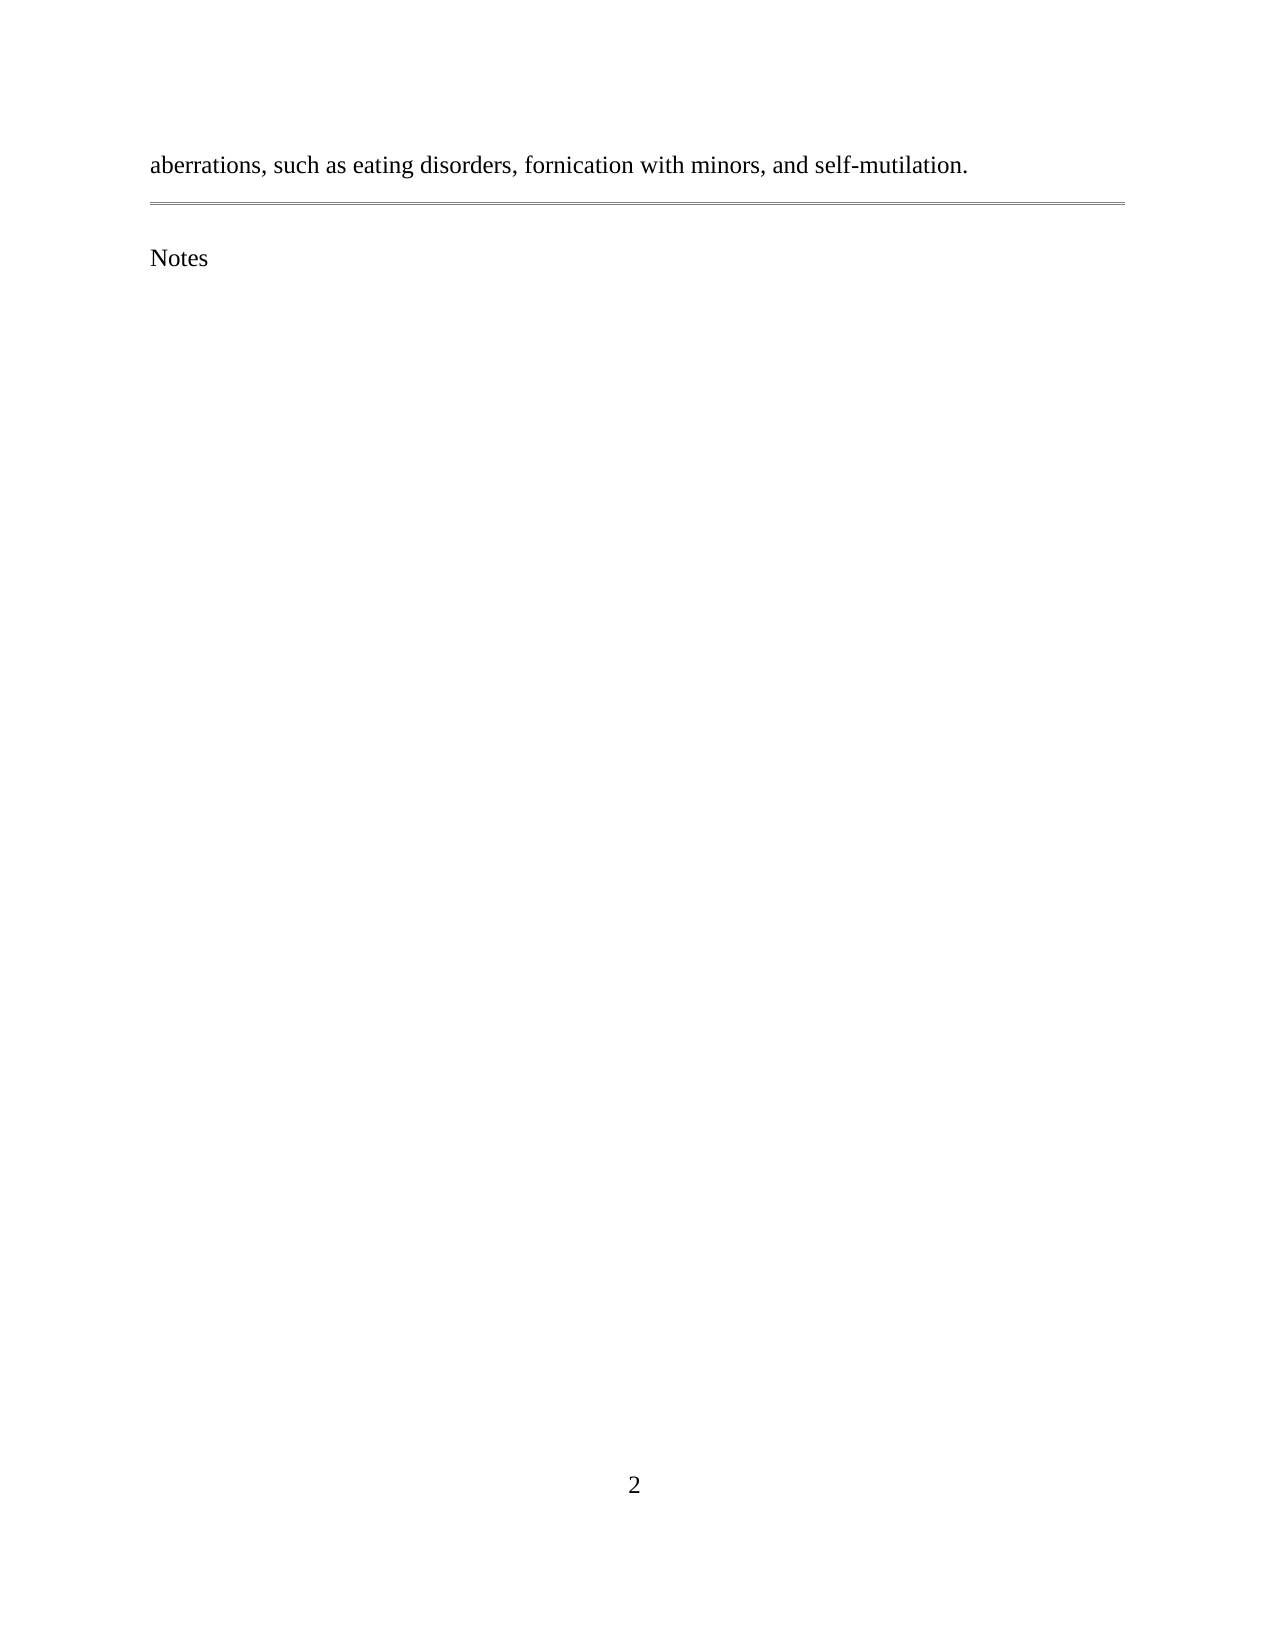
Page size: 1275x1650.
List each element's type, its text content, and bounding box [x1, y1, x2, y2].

text aberrations, such as eating disorders, fornication with minors, and self-mutilation. [150, 150, 1125, 179]
text Notes [150, 243, 1125, 272]
